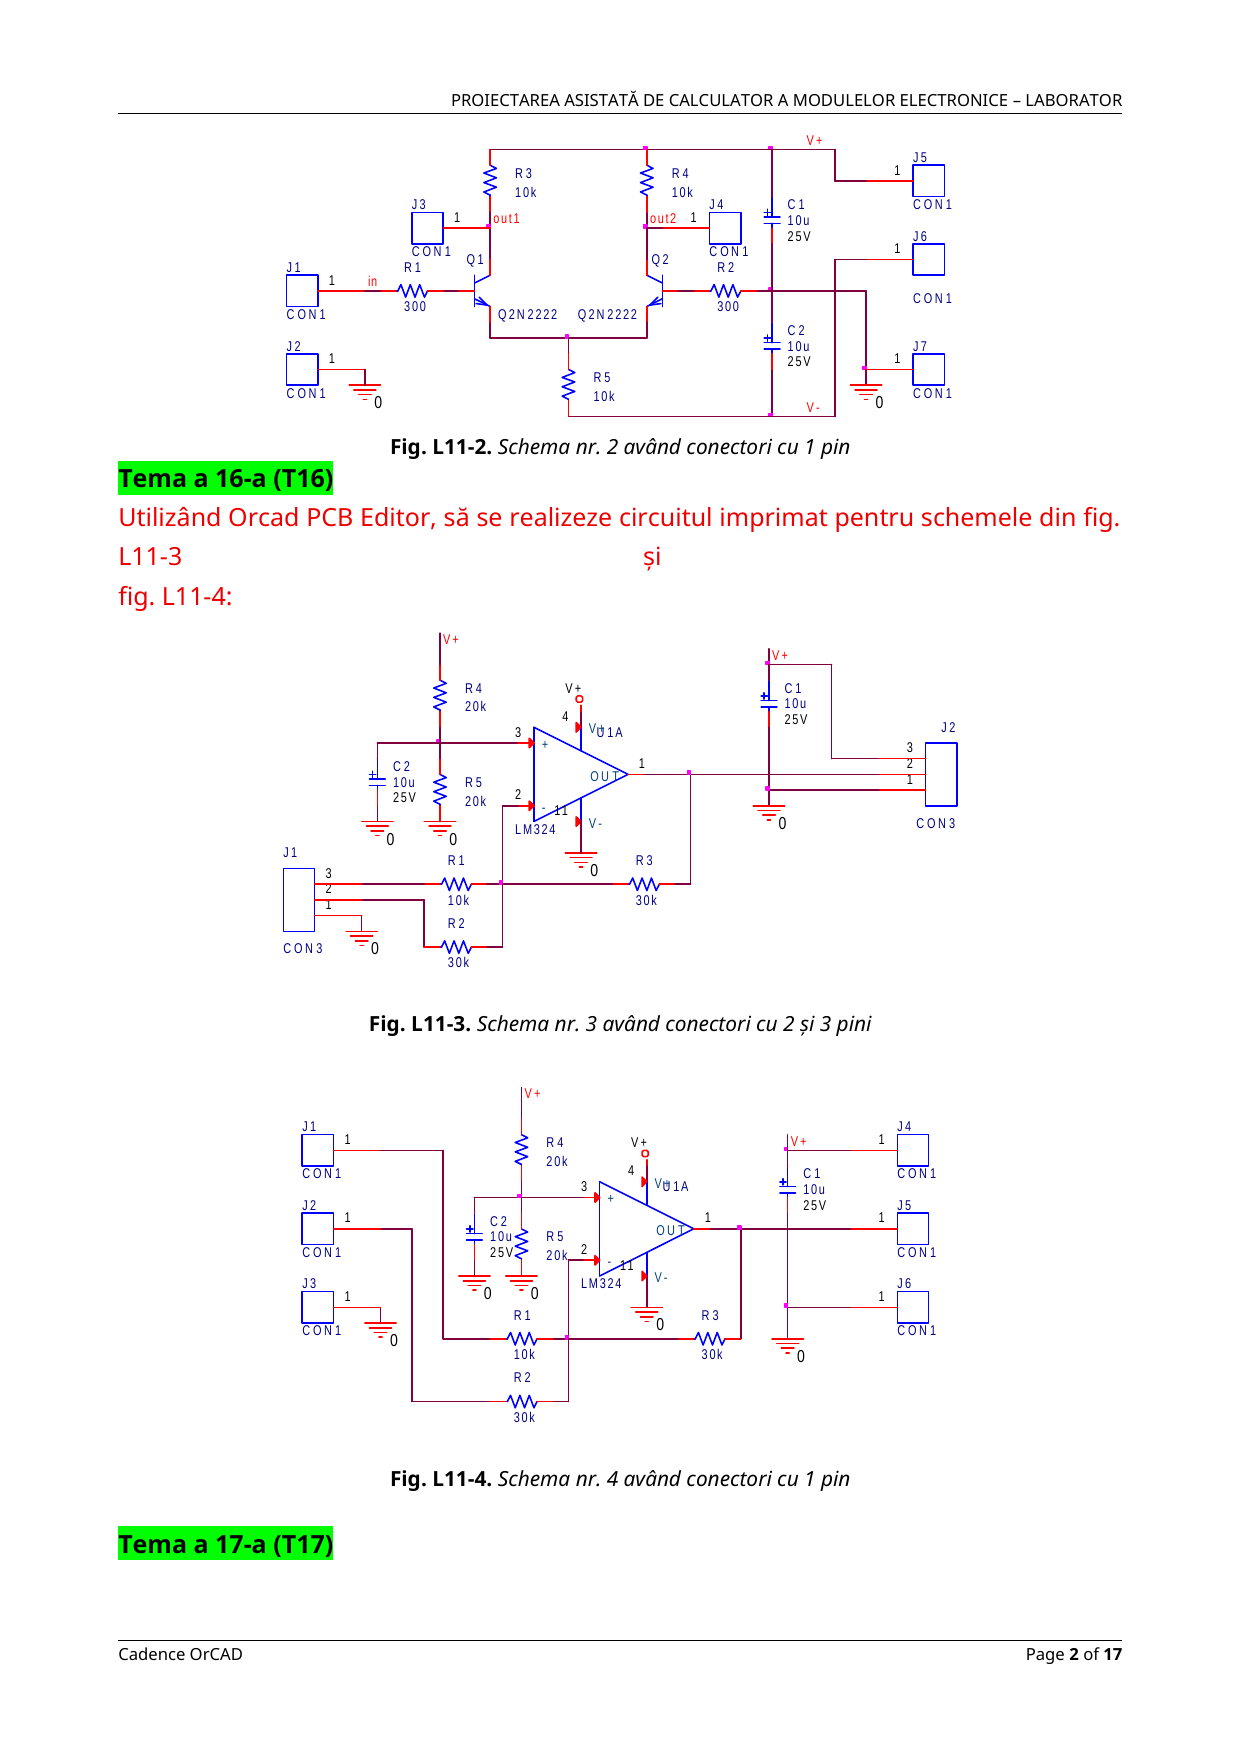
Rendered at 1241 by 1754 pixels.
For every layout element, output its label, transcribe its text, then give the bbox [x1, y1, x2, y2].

text Fig. L11-2. Schema nr. 2 având conectori cu 1 pin [118, 432, 1122, 461]
list Tema a 16-a (T16) [118, 461, 1122, 495]
text Fig. L11-3. Schema nr. 3 având conectori cu 2 și 3 pini [118, 1009, 1122, 1038]
list Utilizând Orcad PCB Editor, să se realizeze circuitul imprimat pentru schemele din fig. L11-3 și fig. L11-4: [118, 500, 1122, 612]
text Fig. L11-4. Schema nr. 4 având conectori cu 1 pin [118, 1464, 1122, 1492]
list Tema a 17-a (T17) [118, 1526, 1122, 1560]
